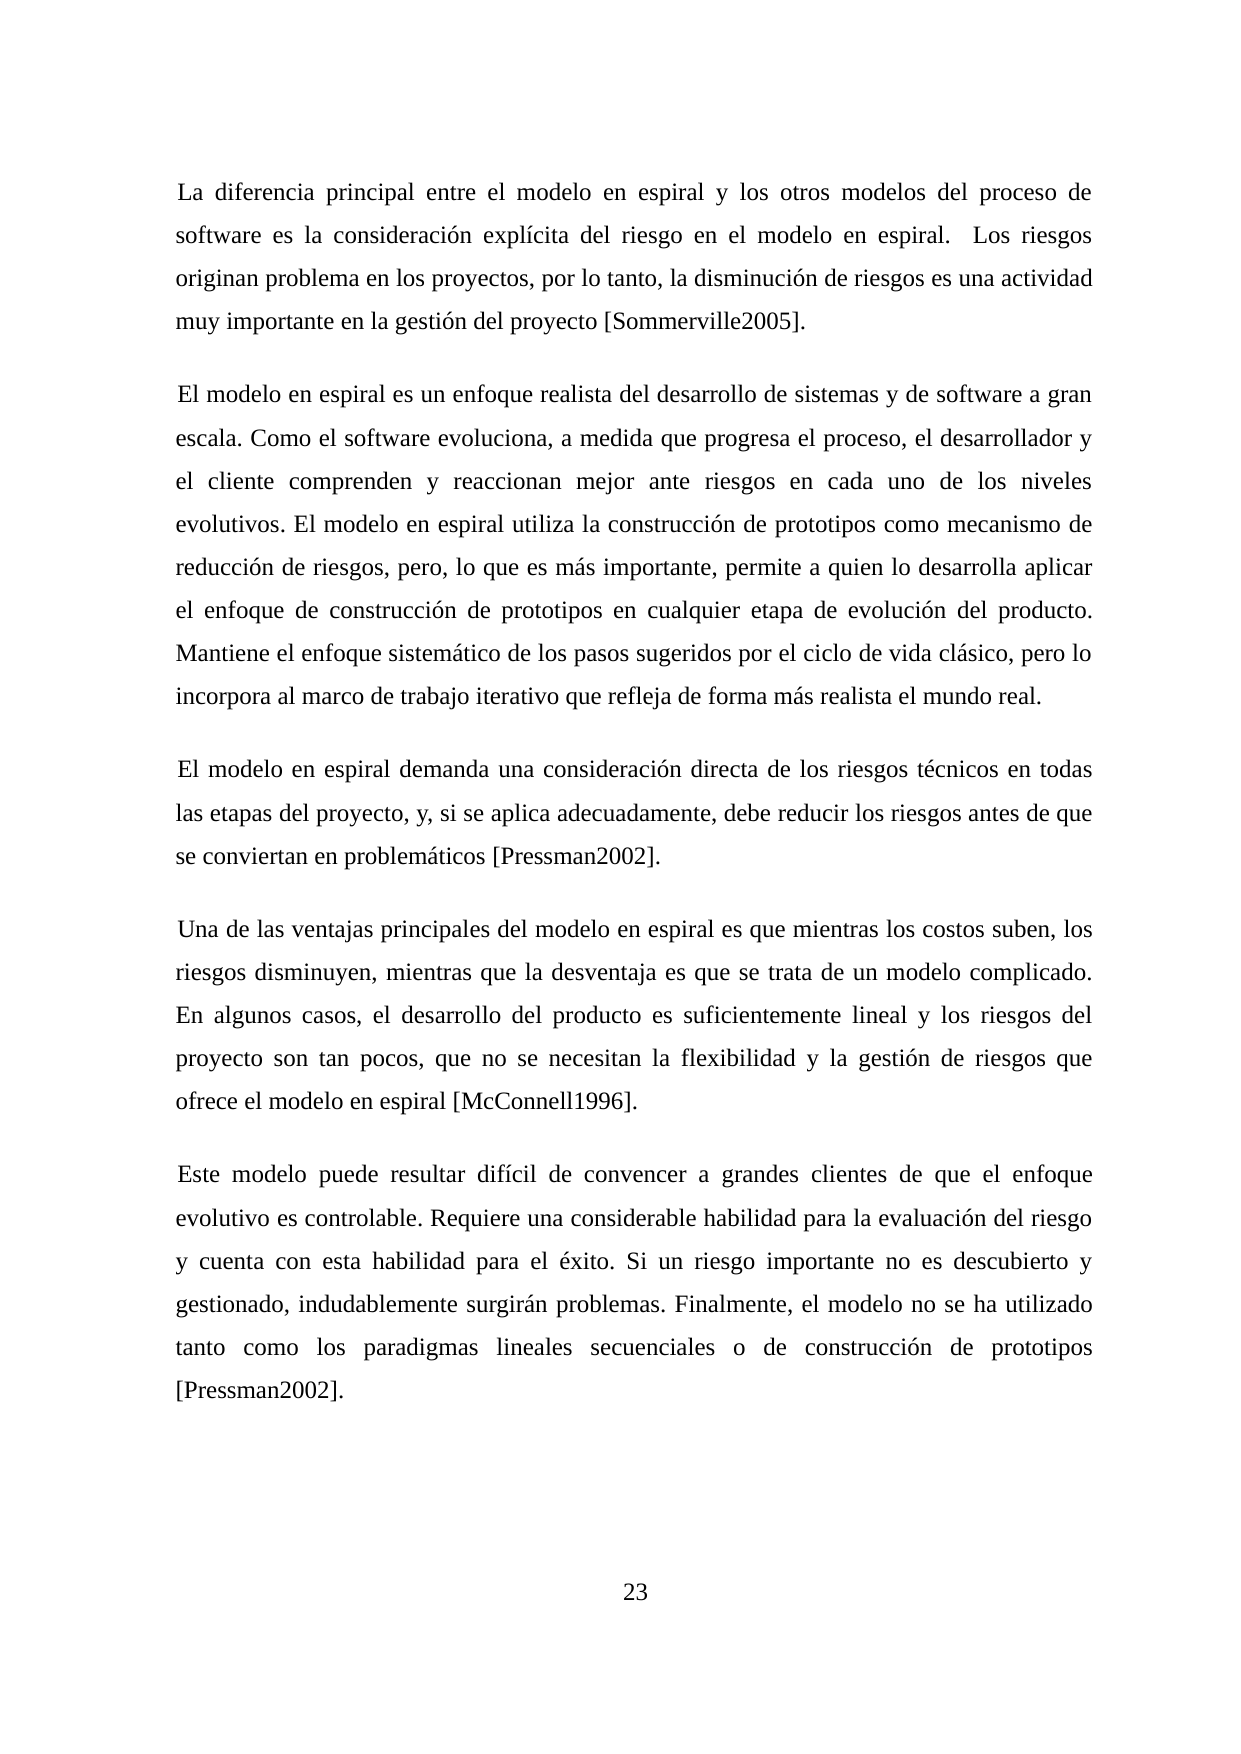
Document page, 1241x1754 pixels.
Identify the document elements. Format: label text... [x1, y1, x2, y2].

text La diferencia principal entre el modelo en espiral y los otros modelos del proceso de software es la consideración explícita del riesgo en el modelo en espiral. Los riesgos originan problema en los proyectos, por lo tanto, la disminución de riesgos es una actividad muy importante en la gestión del proyecto [Sommerville2005]. [175, 177, 1093, 335]
text Este modelo puede resultar difícil de convencer a grandes clientes de que el enfoque evolutivo es controlable. Requiere una considerable habilidad para la evaluación del riesgo y cuenta con esta habilidad para el éxito. Si un riesgo importante no es descubierto y gestionado, indudablemente surgirán problemas. Finalmente, el modelo no se ha utilizado tanto como los paradigmas lineales secuenciales o de construcción de prototipos [Pressman2002]. [175, 1159, 1093, 1404]
text El modelo en espiral demanda una consideración directa de los riesgos técnicos en todas las etapas del proyecto, y, si se aplica adecuadamente, debe reducir los riesgos antes de que se conviertan en problemáticos [Pressman2002]. [175, 754, 1093, 869]
text Una de las ventajas principales del modelo en espiral es que mientras los costos suben, los riesgos disminuyen, mientras que la desventaja es que se trata de un modelo complicado. En algunos casos, el desarrollo del producto es suficientemente lineal y los riesgos del proyecto son tan pocos, que no se necesitan la flexibilidad y la gestión de riesgos que ofrece el modelo en espiral [McConnell1996]. [175, 914, 1093, 1115]
text El modelo en espiral es un enfoque realista del desarrollo de sistemas y de software a gran escala. Como el software evoluciona, a medida que progresa el proceso, el desarrollador y el cliente comprenden y reaccionan mejor ante riesgos en cada uno de los niveles evolutivos. El modelo en espiral utiliza la construcción de prototipos como mecanismo de reducción de riesgos, pero, lo que es más importante, permite a quien lo desarrolla aplicar el enfoque de construcción de prototipos en cualquier etapa de evolución del producto. Mantiene el enfoque sistemático de los pasos sugeridos por el ciclo de vida clásico, pero lo incorpora al marco de trabajo iterativo que refleja de forma más realista el mundo real. [175, 379, 1093, 710]
